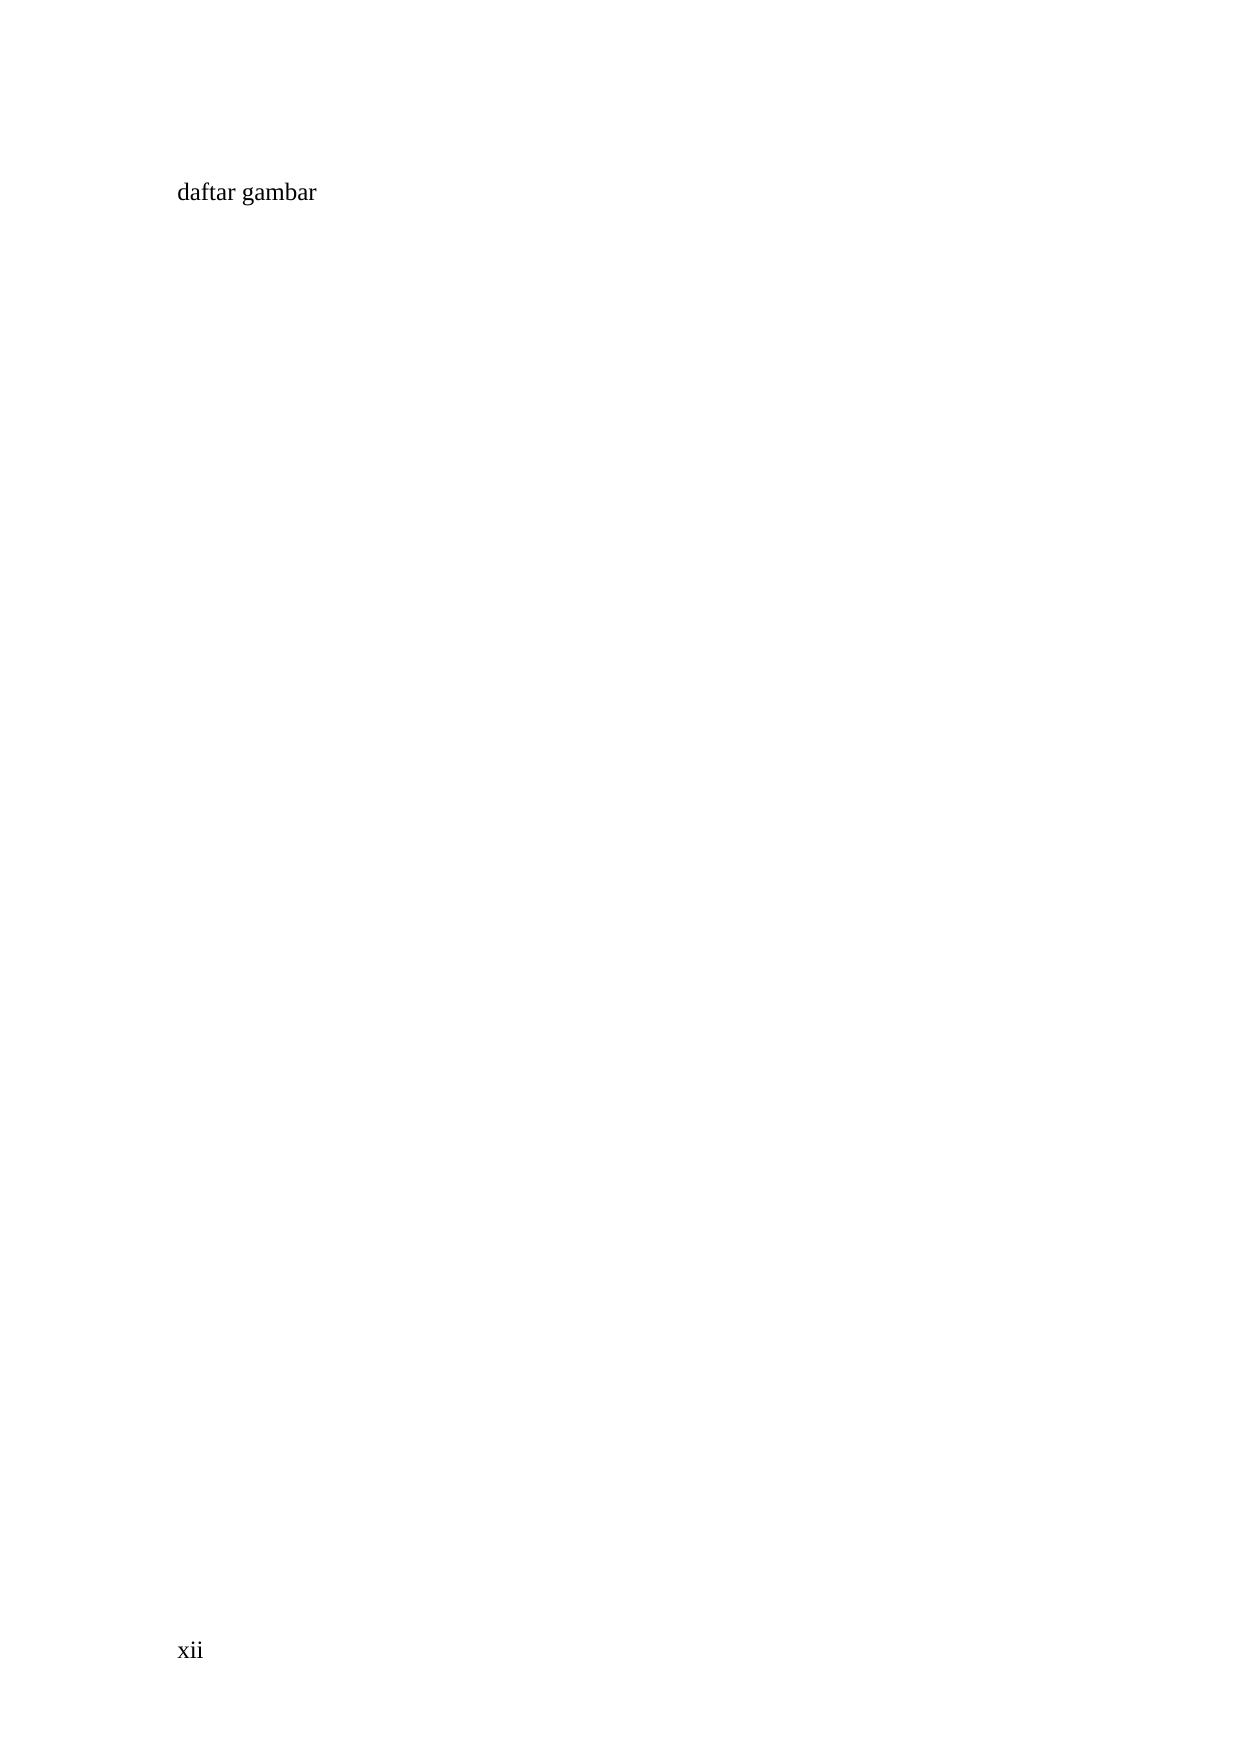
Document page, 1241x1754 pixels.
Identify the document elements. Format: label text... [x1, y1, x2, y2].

text daftar gambar [177, 177, 1003, 206]
